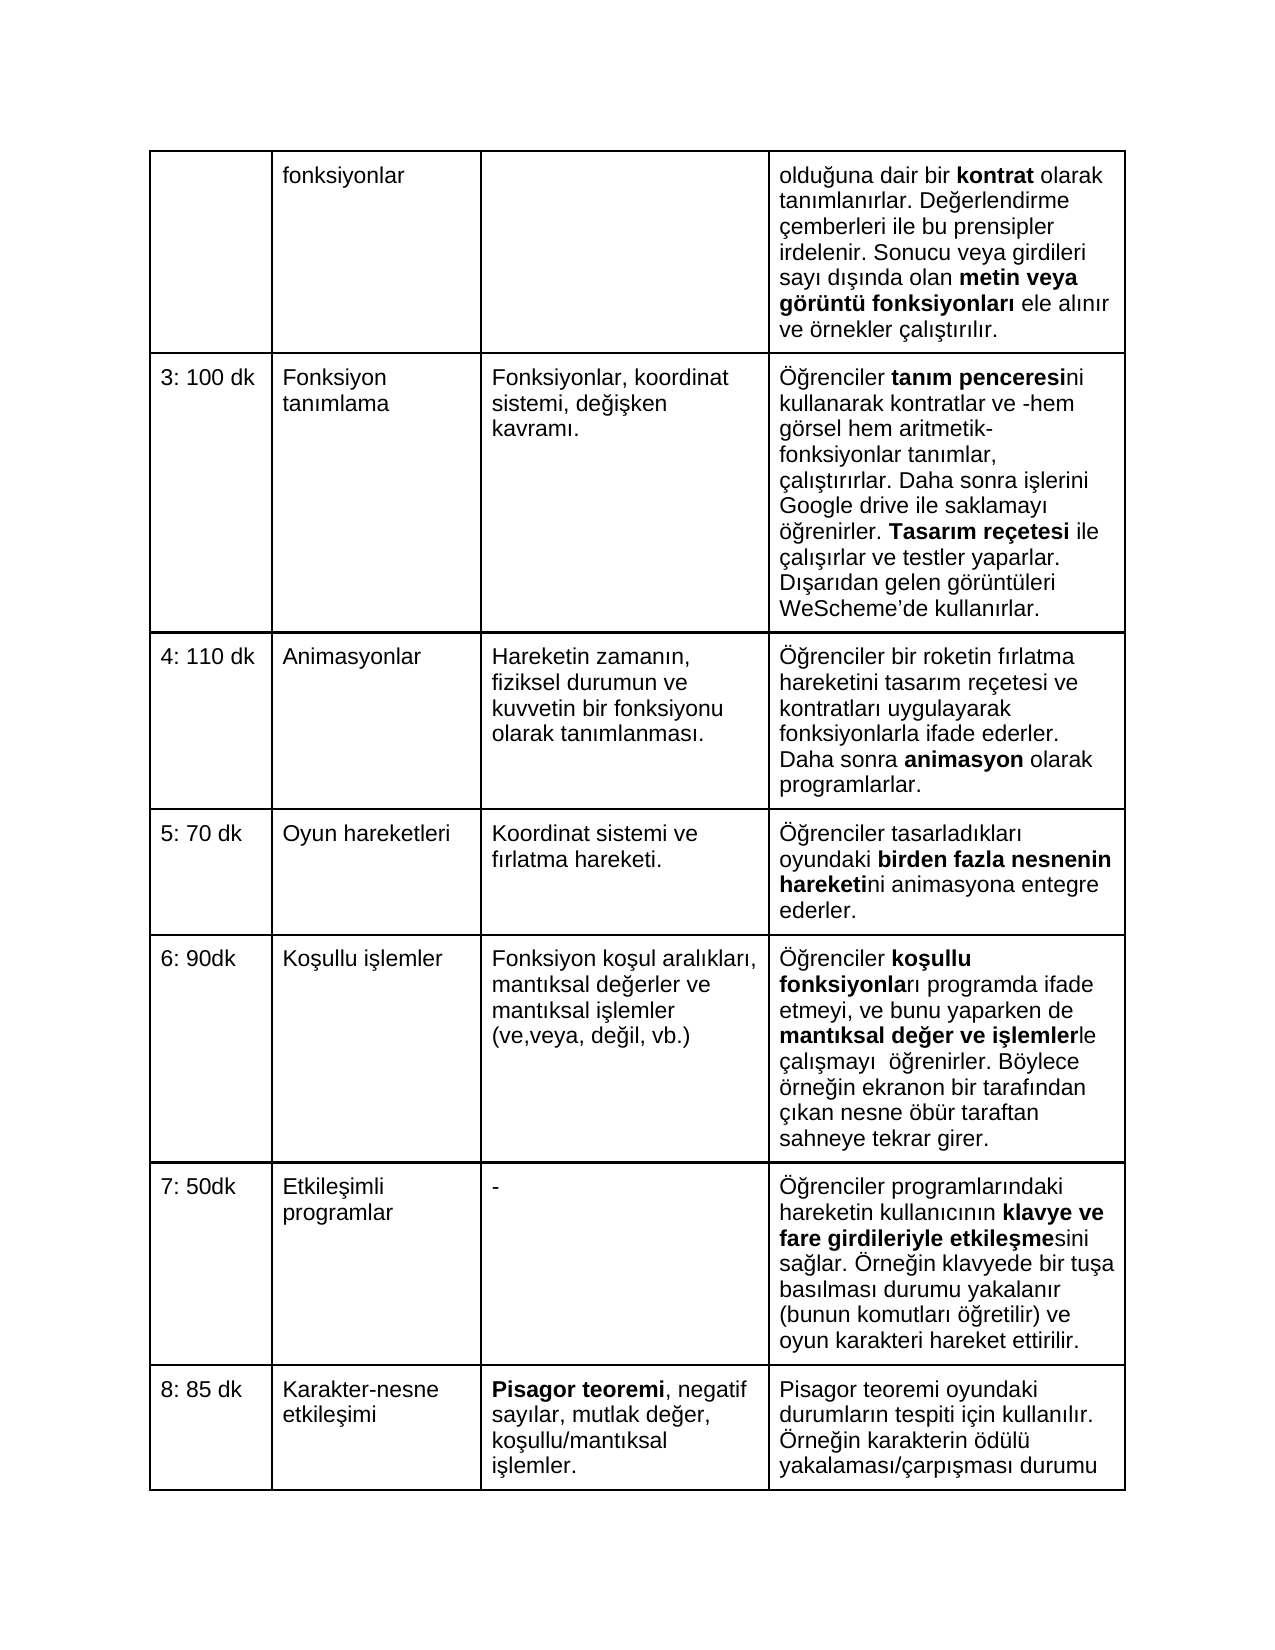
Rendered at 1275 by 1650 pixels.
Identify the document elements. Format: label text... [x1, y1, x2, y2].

table_cell Pisagor teoremi, negatif sayılar, mutlak değer, koşullu/mantıksal işlemler. [482, 1366, 768, 1489]
table_cell olduğuna dair bir kontrat olarak tanımlanırlar. Değerlendirme çemberleri ile bu prensipler irdelenir. Sonucu veya girdileri sayı dışında olan metin veya görüntü fonksiyonları ele alınır ve örnekler çalıştırılır. [770, 152, 1124, 352]
table_cell Pisagor teoremi oyundaki durumların tespiti için kullanılır. Örneğin karakterin ödülü yakalaması/çarpışması durumu [770, 1366, 1124, 1489]
table_cell 4: 110 dk [151, 634, 271, 808]
table_cell Fonksiyonlar, koordinat sistemi, değişken kavramı. [482, 354, 768, 631]
table_cell Öğrenciler tasarladıkları oyundaki birden fazla nesnenin hareketini animasyona entegre ederler. [770, 810, 1124, 933]
table_cell 5: 70 dk [151, 810, 271, 933]
table_cell 3: 100 dk [151, 354, 271, 631]
table_cell Öğrenciler programlarındaki hareketin kullanıcının klavye ve fare girdileriyle etkileşmesini sağlar. Örneğin klavyede bir tuşa basılması durumu yakalanır (bunun komutları öğretilir) ve oyun karakteri hareket ettirilir. [770, 1164, 1124, 1364]
table_cell Fonksiyon koşul aralıkları, mantıksal değerler ve mantıksal işlemler (ve,veya, değil, vb.) [482, 936, 768, 1161]
table_cell Oyun hareketleri [273, 810, 480, 933]
table_cell 8: 85 dk [151, 1366, 271, 1489]
table_cell Koordinat sistemi ve fırlatma hareketi. [482, 810, 768, 933]
table_cell Hareketin zamanın, fiziksel durumun ve kuvvetin bir fonksiyonu olarak tanımlanması. [482, 634, 768, 808]
table_cell Öğrenciler koşullu fonksiyonları programda ifade etmeyi, ve bunu yaparken de mantıksal değer ve işlemlerle çalışmayı öğrenirler. Böylece örneğin ekranon bir tarafından çıkan nesne öbür taraftan sahneye tekrar girer. [770, 936, 1124, 1161]
table_cell 7: 50dk [151, 1164, 271, 1364]
table_cell [151, 152, 271, 352]
table_cell Koşullu işlemler [273, 936, 480, 1161]
table_cell [482, 152, 768, 352]
table_cell Öğrenciler tanım penceresini kullanarak kontratlar ve -hem görsel hem aritmetik- fonksiyonlar tanımlar, çalıştırırlar. Daha sonra işlerini Google drive ile saklamayı öğrenirler. Tasarım reçetesi ile çalışırlar ve testler yaparlar. Dışarıdan gelen görüntüleri WeScheme’de kullanırlar. [770, 354, 1124, 631]
table_cell Etkileşimli programlar [273, 1164, 480, 1364]
table_cell Fonksiyon tanımlama [273, 354, 480, 631]
table_cell fonksiyonlar [273, 152, 480, 352]
table_cell Animasyonlar [273, 634, 480, 808]
table_cell - [482, 1164, 768, 1364]
table_cell Karakter-nesne etkileşimi [273, 1366, 480, 1489]
table_cell Öğrenciler bir roketin fırlatma hareketini tasarım reçetesi ve kontratları uygulayarak fonksiyonlarla ifade ederler. Daha sonra animasyon olarak programlarlar. [770, 634, 1124, 808]
table_cell 6: 90dk [151, 936, 271, 1161]
